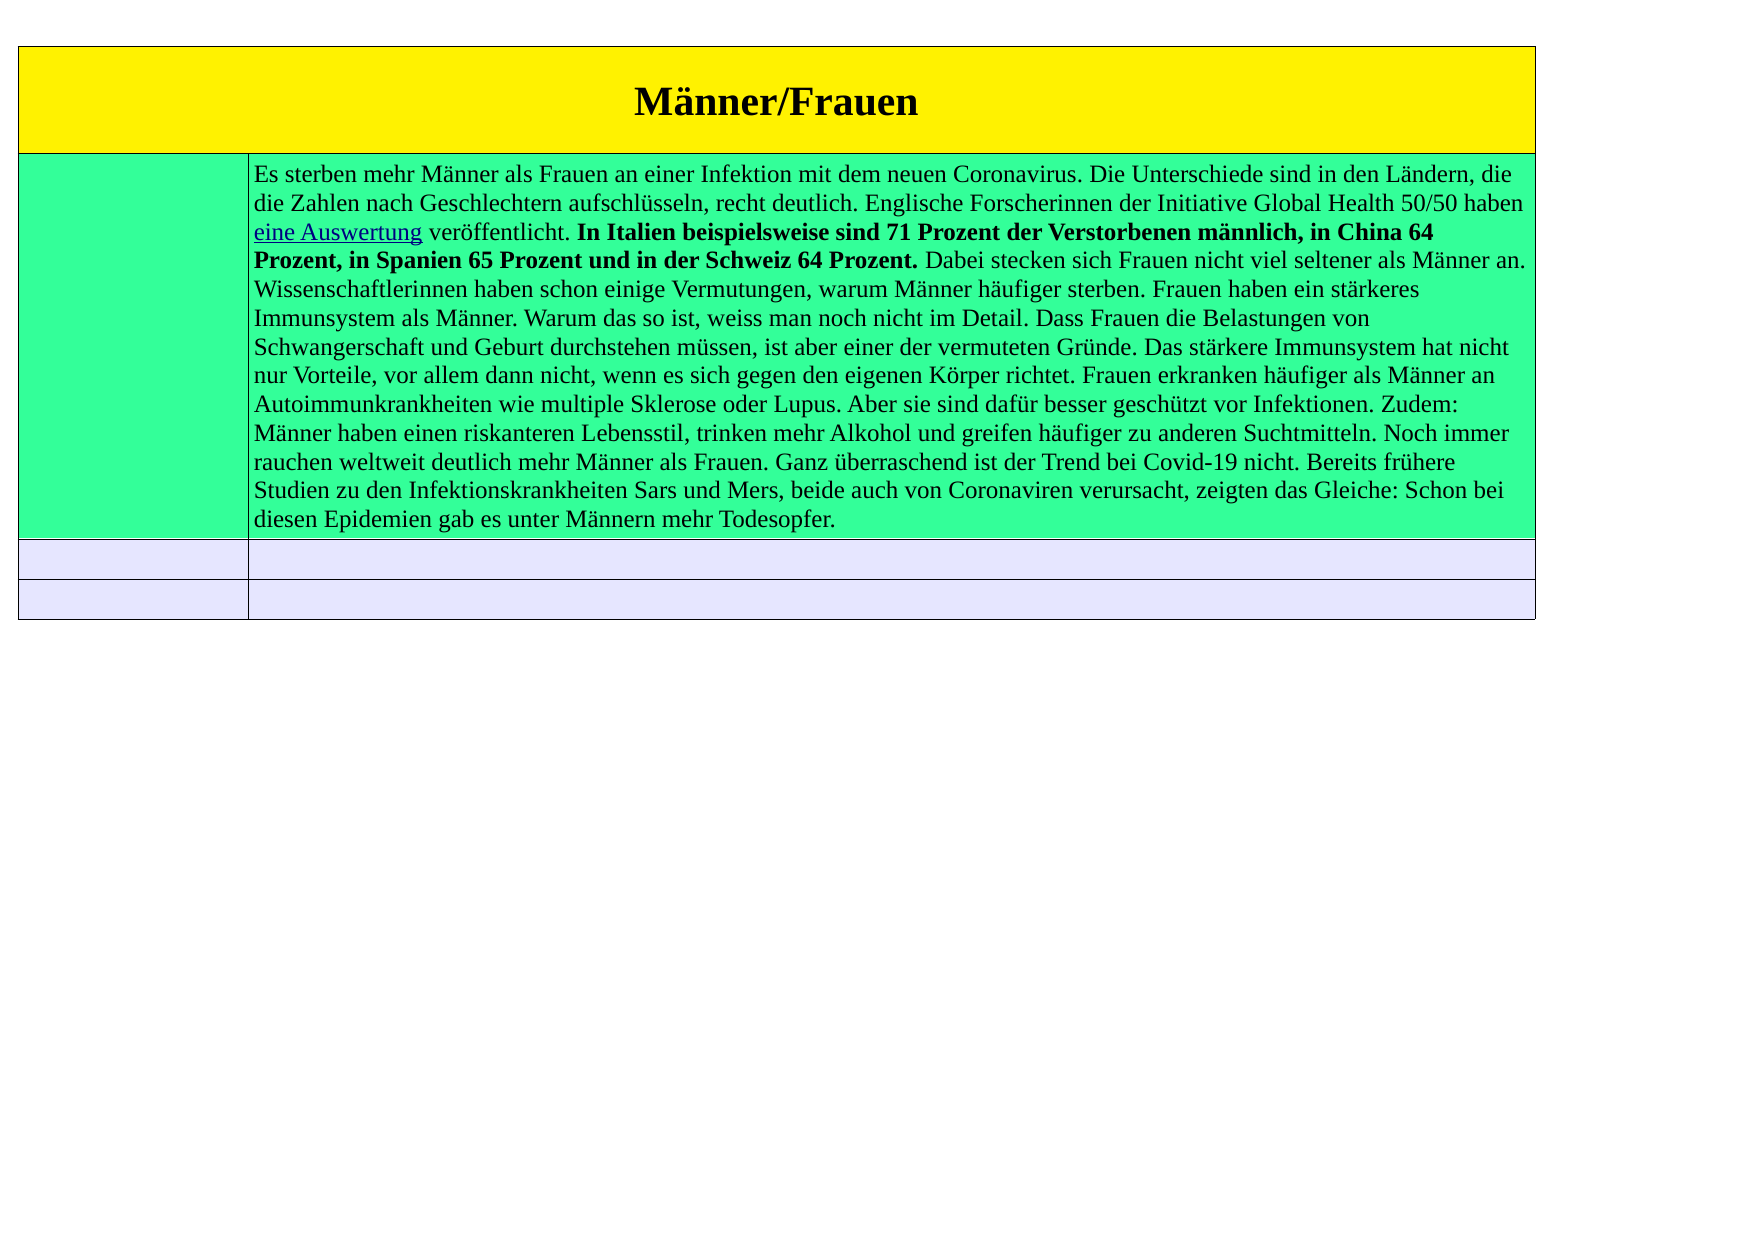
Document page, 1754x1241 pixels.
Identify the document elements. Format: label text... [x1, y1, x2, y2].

table_cell [19, 154, 248, 538]
table_cell Es sterben mehr Männer als Frauen an einer Infektion mit dem neuen Coronavirus. Die Unterschiede sind in den Ländern, die die Zahlen nach Geschlechtern aufschlüsseln, recht deutlich. Englische Forscherinnen der Initiative Global Health 50/50 haben eine Auswertung veröffentlicht. In Italien beispielsweise sind 71 Prozent der Verstorbenen männlich, in China 64 Prozent, in Spanien 65 Prozent und in der Schweiz 64 Prozent. Dabei stecken sich Frauen nicht viel seltener als Männer an. Wissenschaftlerinnen haben schon einige Vermutungen, warum Männer häufiger sterben. Frauen haben ein stärkeres Immunsystem als Männer. Warum das so ist, weiss man noch nicht im Detail. Dass Frauen die Belastungen von Schwangerschaft und Geburt durchstehen müssen, ist aber einer der vermuteten Gründe. Das stärkere Immunsystem hat nicht nur Vorteile, vor allem dann nicht, wenn es sich gegen den eigenen Körper richtet. Frauen erkranken häufiger als Männer an Autoimmunkrankheiten wie multiple Sklerose oder Lupus. Aber sie sind dafür besser geschützt vor Infektionen. Zudem: Männer haben einen riskanteren Lebensstil, trinken mehr Alkohol und greifen häufiger zu anderen Suchtmitteln. Noch immer rauchen weltweit deutlich mehr Männer als Frauen. Ganz überraschend ist der Trend bei Covid-19 nicht. Bereits frühere Studien zu den Infektionskrankheiten Sars und Mers, beide auch von Coronaviren verursacht, zeigten das Gleiche: Schon bei diesen Epidemien gab es unter Männern mehr Todesopfer. [249, 154, 1535, 538]
table_cell [19, 580, 248, 619]
table_header Männer/Frauen [19, 47, 1535, 153]
table_cell [19, 540, 248, 579]
table_cell [249, 580, 1535, 619]
table_cell [249, 540, 1535, 579]
